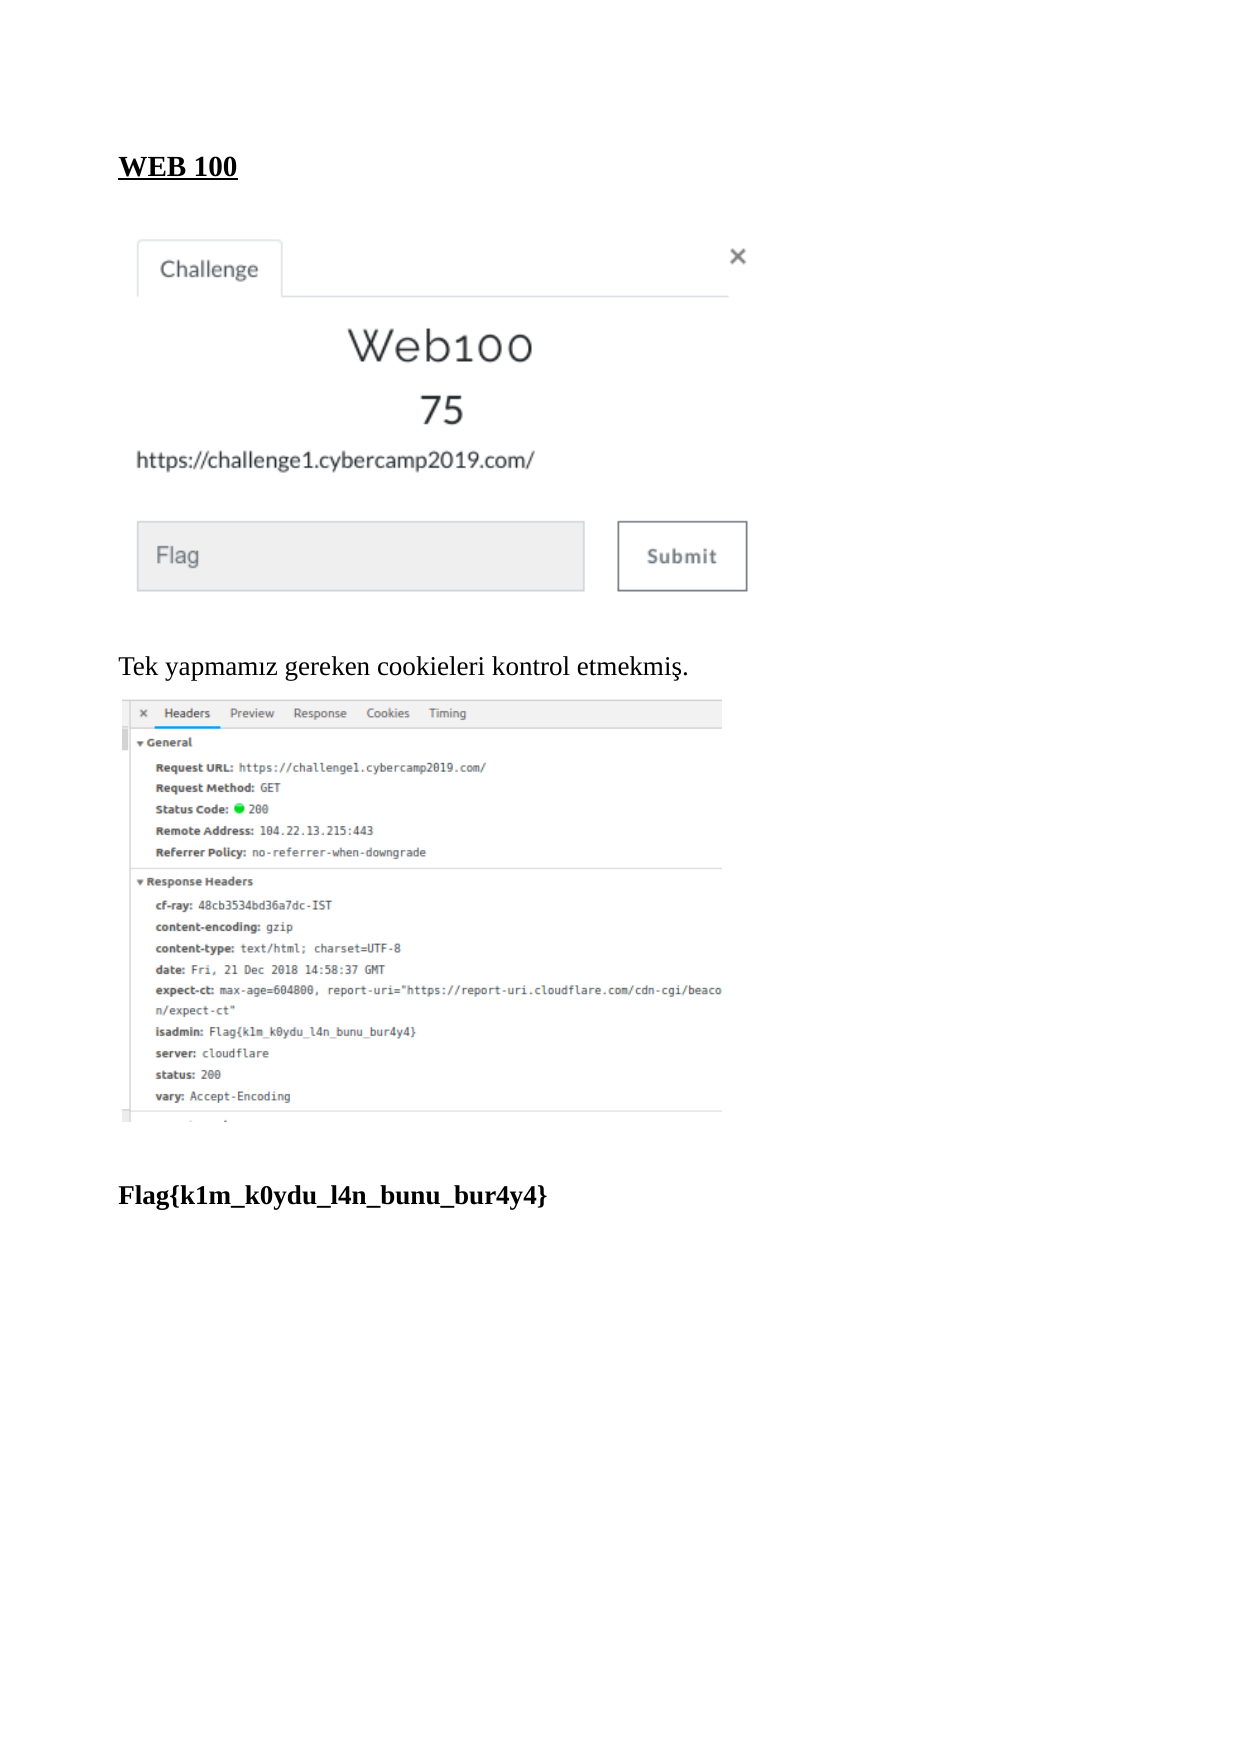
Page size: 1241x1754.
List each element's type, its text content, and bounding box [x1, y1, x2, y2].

text Tek yapmamız gereken cookieleri kontrol etmekmiş. [118, 650, 1122, 681]
text WEB 100 [118, 149, 1122, 183]
text Flag{k1m_k0ydu_l4n_bunu_bur4y4} [118, 1148, 1122, 1211]
picture [122, 228, 753, 599]
